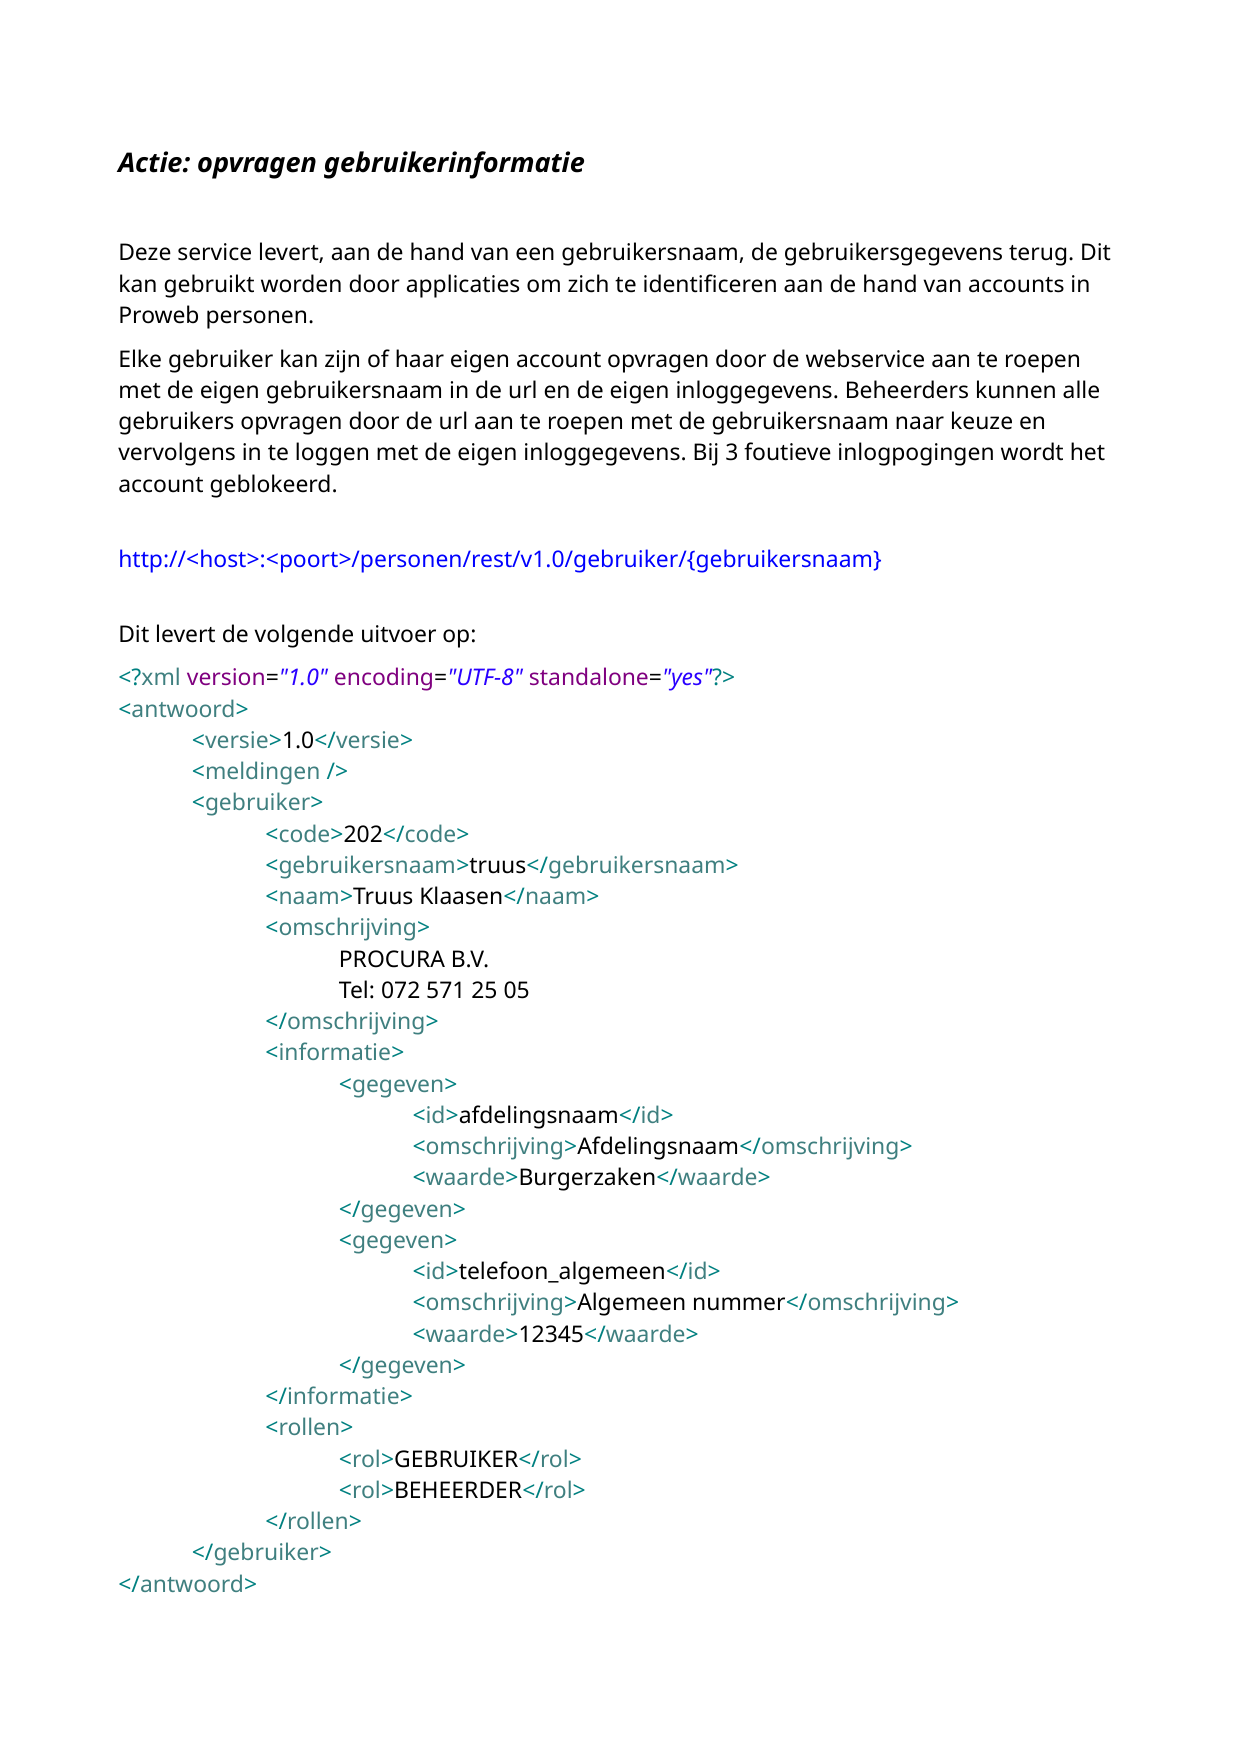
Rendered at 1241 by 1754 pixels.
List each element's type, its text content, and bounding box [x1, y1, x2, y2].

text <code>202</code> [118, 817, 1122, 849]
text PROCURA B.V. [118, 942, 1122, 974]
text <omschrijving>Afdelingsnaam</omschrijving> [118, 1130, 1122, 1161]
text </gegeven> [118, 1192, 1122, 1224]
text </gegeven> [118, 1349, 1122, 1380]
text <waarde>12345</waarde> [118, 1317, 1122, 1349]
text <versie>1.0</versie> [118, 724, 1122, 755]
text </rollen> [118, 1505, 1122, 1536]
text </antwoord> [118, 1567, 1122, 1599]
text </omschrijving> [118, 1005, 1122, 1036]
text Deze service levert, aan de hand van een gebruikersnaam, de gebruikersgegevens terug. Dit kan gebruikt worden door applicaties om zich te identificeren aan de hand van accounts in Proweb personen. [118, 236, 1122, 330]
text Tel: 072 571 25 05 [118, 974, 1122, 1005]
text <id>afdelingsnaam</id> [118, 1099, 1122, 1130]
text <gegeven> [118, 1067, 1122, 1099]
text <gebruiker> [118, 786, 1122, 817]
text <id>telefoon_algemeen</id> [118, 1255, 1122, 1286]
text <omschrijving> [118, 911, 1122, 942]
text <waarde>Burgerzaken</waarde> [118, 1161, 1122, 1192]
text <meldingen /> [118, 755, 1122, 786]
text <rol>GEBRUIKER</rol> [118, 1442, 1122, 1474]
text <gegeven> [118, 1224, 1122, 1255]
text <antwoord> [118, 692, 1122, 724]
text Dit levert de volgende uitvoer op: [118, 617, 1122, 649]
text <gebruikersnaam>truus</gebruikersnaam> [118, 849, 1122, 880]
text <omschrijving>Algemeen nummer</omschrijving> [118, 1286, 1122, 1317]
text <naam>Truus Klaasen</naam> [118, 880, 1122, 911]
text <rol>BEHEERDER</rol> [118, 1474, 1122, 1505]
text <rollen> [118, 1411, 1122, 1442]
text http://<host>:<poort>/personen/rest/v1.0/gebruiker/{gebruikersnaam} [118, 542, 1122, 605]
text <?xml version="1.0" encoding="UTF-8" standalone="yes"?> [118, 661, 1122, 692]
text <informatie> [118, 1036, 1122, 1067]
subtitle Actie: opvragen gebruikerinformatie [118, 143, 1122, 180]
text </informatie> [118, 1380, 1122, 1411]
text </gebruiker> [118, 1536, 1122, 1567]
text Elke gebruiker kan zijn of haar eigen account opvragen door de webservice aan te roepen met de eigen gebruikersnaam in de url en de eigen inloggegevens. Beheerders kunnen alle gebruikers opvragen door de url aan te roepen met de gebruikersnaam naar keuze en vervolgens in te loggen met de eigen inloggegevens. Bij 3 foutieve inlogpogingen wordt het account geblokeerd. [118, 342, 1122, 530]
